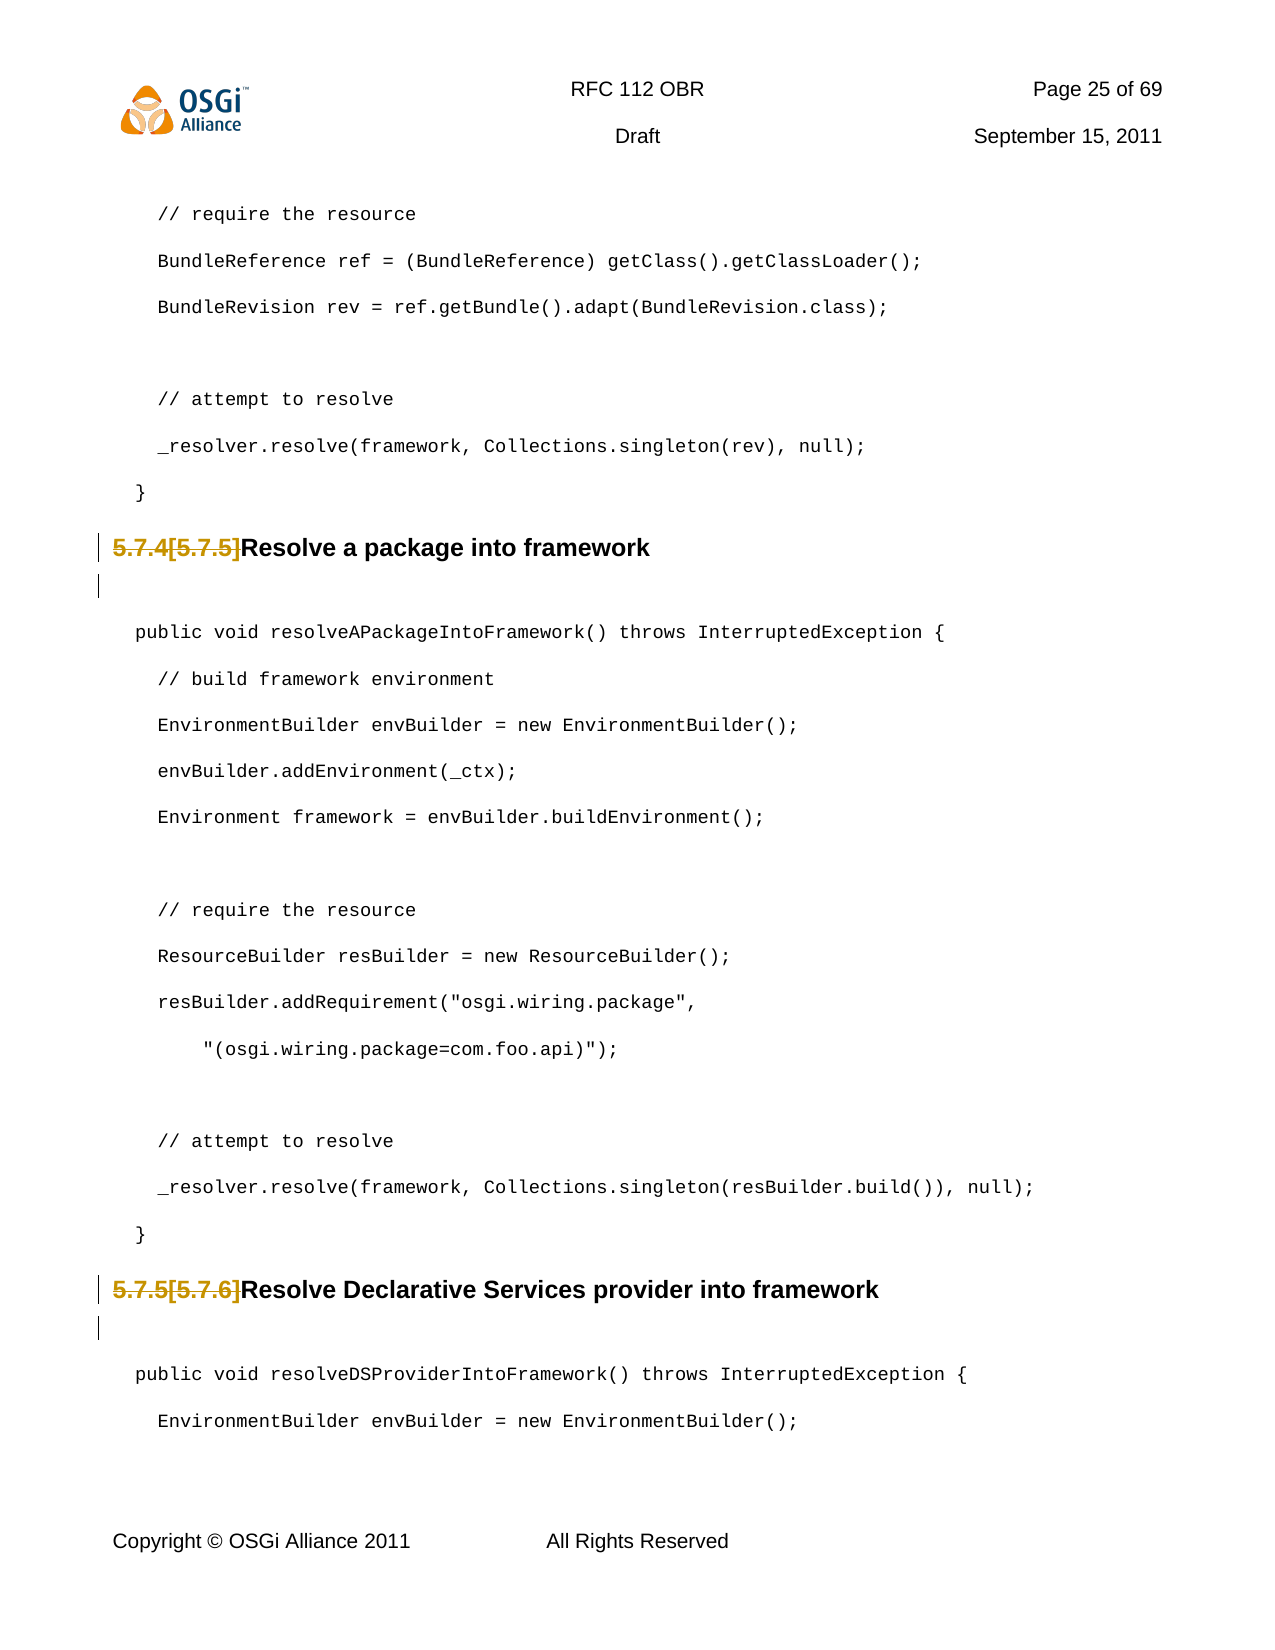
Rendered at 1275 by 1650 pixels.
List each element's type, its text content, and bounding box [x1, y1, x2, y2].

text _resolver.resolve(framework, Collections.singleton(rev), null); [112, 436, 1162, 458]
text public void resolveDSProviderIntoFramework() throws InterruptedException { [112, 1365, 1162, 1386]
text ResourceBuilder resBuilder = new ResourceBuilder(); [112, 947, 1162, 968]
picture [113, 78, 257, 142]
text Environment framework = envBuilder.buildEnvironment(); [112, 808, 1162, 829]
text } [112, 1224, 1162, 1246]
text resBuilder.addRequirement("osgi.wiring.package", [112, 993, 1162, 1014]
text // attempt to resolve [112, 390, 1162, 411]
text public void resolveAPackageIntoFramework() throws InterruptedException { [112, 623, 1162, 644]
text EnvironmentBuilder envBuilder = new EnvironmentBuilder(); [112, 1411, 1162, 1433]
text // require the resource [112, 205, 1162, 226]
text BundleRevision rev = ref.getBundle().adapt(BundleRevision.class); [112, 298, 1162, 319]
text "(osgi.wiring.package=com.foo.api)"); [112, 1039, 1162, 1061]
text // require the resource [112, 901, 1162, 922]
text EnvironmentBuilder envBuilder = new EnvironmentBuilder(); [112, 716, 1162, 737]
text // attempt to resolve [112, 1132, 1162, 1153]
text _resolver.resolve(framework, Collections.singleton(resBuilder.build()), null); [112, 1178, 1162, 1199]
text envBuilder.addEnvironment(_ctx); [112, 762, 1162, 783]
text } [112, 483, 1162, 504]
text BundleReference ref = (BundleReference) getClass().getClassLoader(); [112, 251, 1162, 273]
text // build framework environment [112, 669, 1162, 691]
subtitle Resolve Declarative Services provider into framework [112, 1275, 1162, 1340]
subtitle Resolve a package into framework [112, 533, 1162, 598]
